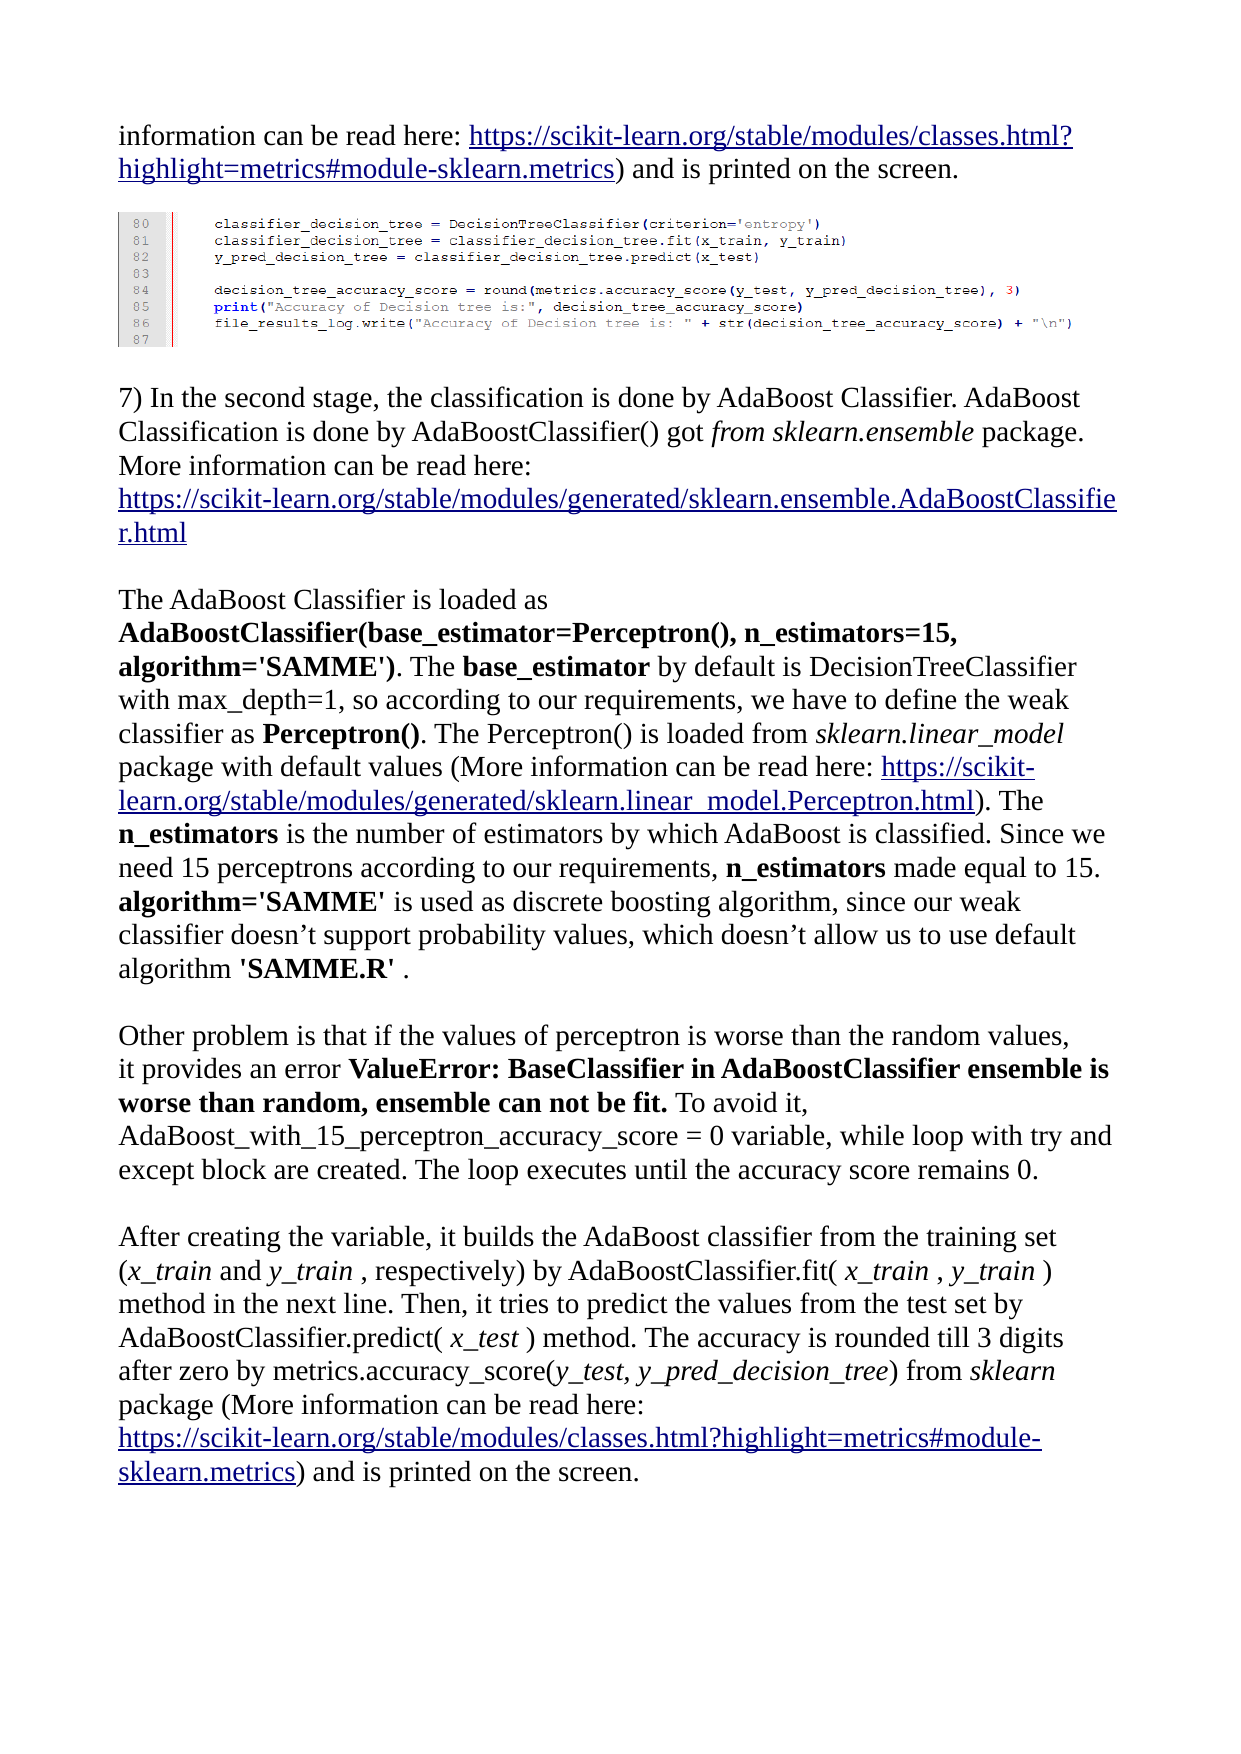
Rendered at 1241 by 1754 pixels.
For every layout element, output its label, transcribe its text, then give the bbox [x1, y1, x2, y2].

text information can be read here: https://scikit-learn.org/stable/modules/classes.html?highlight=metrics#module-sklearn.metrics) and is printed on the screen. [118, 118, 1122, 185]
text Other problem is that if the values of perceptron is worse than the random values, [118, 1018, 1122, 1051]
text After creating the variable, it builds the AdaBoost classifier from the training set (x_train and y_train , respectively) by AdaBoostClassifier.fit( x_train , y_train ) method in the next line. Then, it tries to predict the values from the test set by AdaBoostClassifier.predict( x_test ) method. The accuracy is rounded till 3 digits after zero by metrics.accuracy_score(y_test, y_pred_decision_tree) from sklearn package (More information can be read here: https://scikit-learn.org/stable/modules/classes.html?highlight=metrics#module-sklearn.metrics) and is printed on the screen. [118, 1219, 1122, 1487]
text 7) In the second stage, the classification is done by AdaBoost Classifier. AdaBoost Classification is done by AdaBoostClassifier() got from sklearn.ensemble package. More information can be read here: https://scikit-learn.org/stable/modules/generated/sklearn.ensemble.AdaBoostClassifier.html [118, 381, 1122, 548]
text The AdaBoost Classifier is loaded as AdaBoostClassifier(base_estimator=Perceptron(), n_estimators=15, algorithm='SAMME'). The base_estimator by default is DecisionTreeClassifier with max_depth=1, so according to our requirements, we have to define the weak classifier as Perceptron(). The Perceptron() is loaded from sklearn.linear_model package with default values (More information can be read here: https://scikit-learn.org/stable/modules/generated/sklearn.linear_model.Perceptron.html). The n_estimators is the number of estimators by which AdaBoost is classified. Since we need 15 perceptrons according to our requirements, n_estimators made equal to 15. algorithm='SAMME' is used as discrete boosting algorithm, since our weak classifier doesn’t support probability values, which doesn’t allow us to use default algorithm 'SAMME.R' . [118, 582, 1122, 984]
text it provides an error ValueError: BaseClassifier in AdaBoostClassifier ensemble is worse than random, ensemble can not be fit. To avoid it, AdaBoost_with_15_perceptron_accuracy_score = 0 variable, while loop with try and except block are created. The loop executes until the accuracy score remains 0. [118, 1051, 1122, 1186]
picture [118, 212, 1123, 347]
